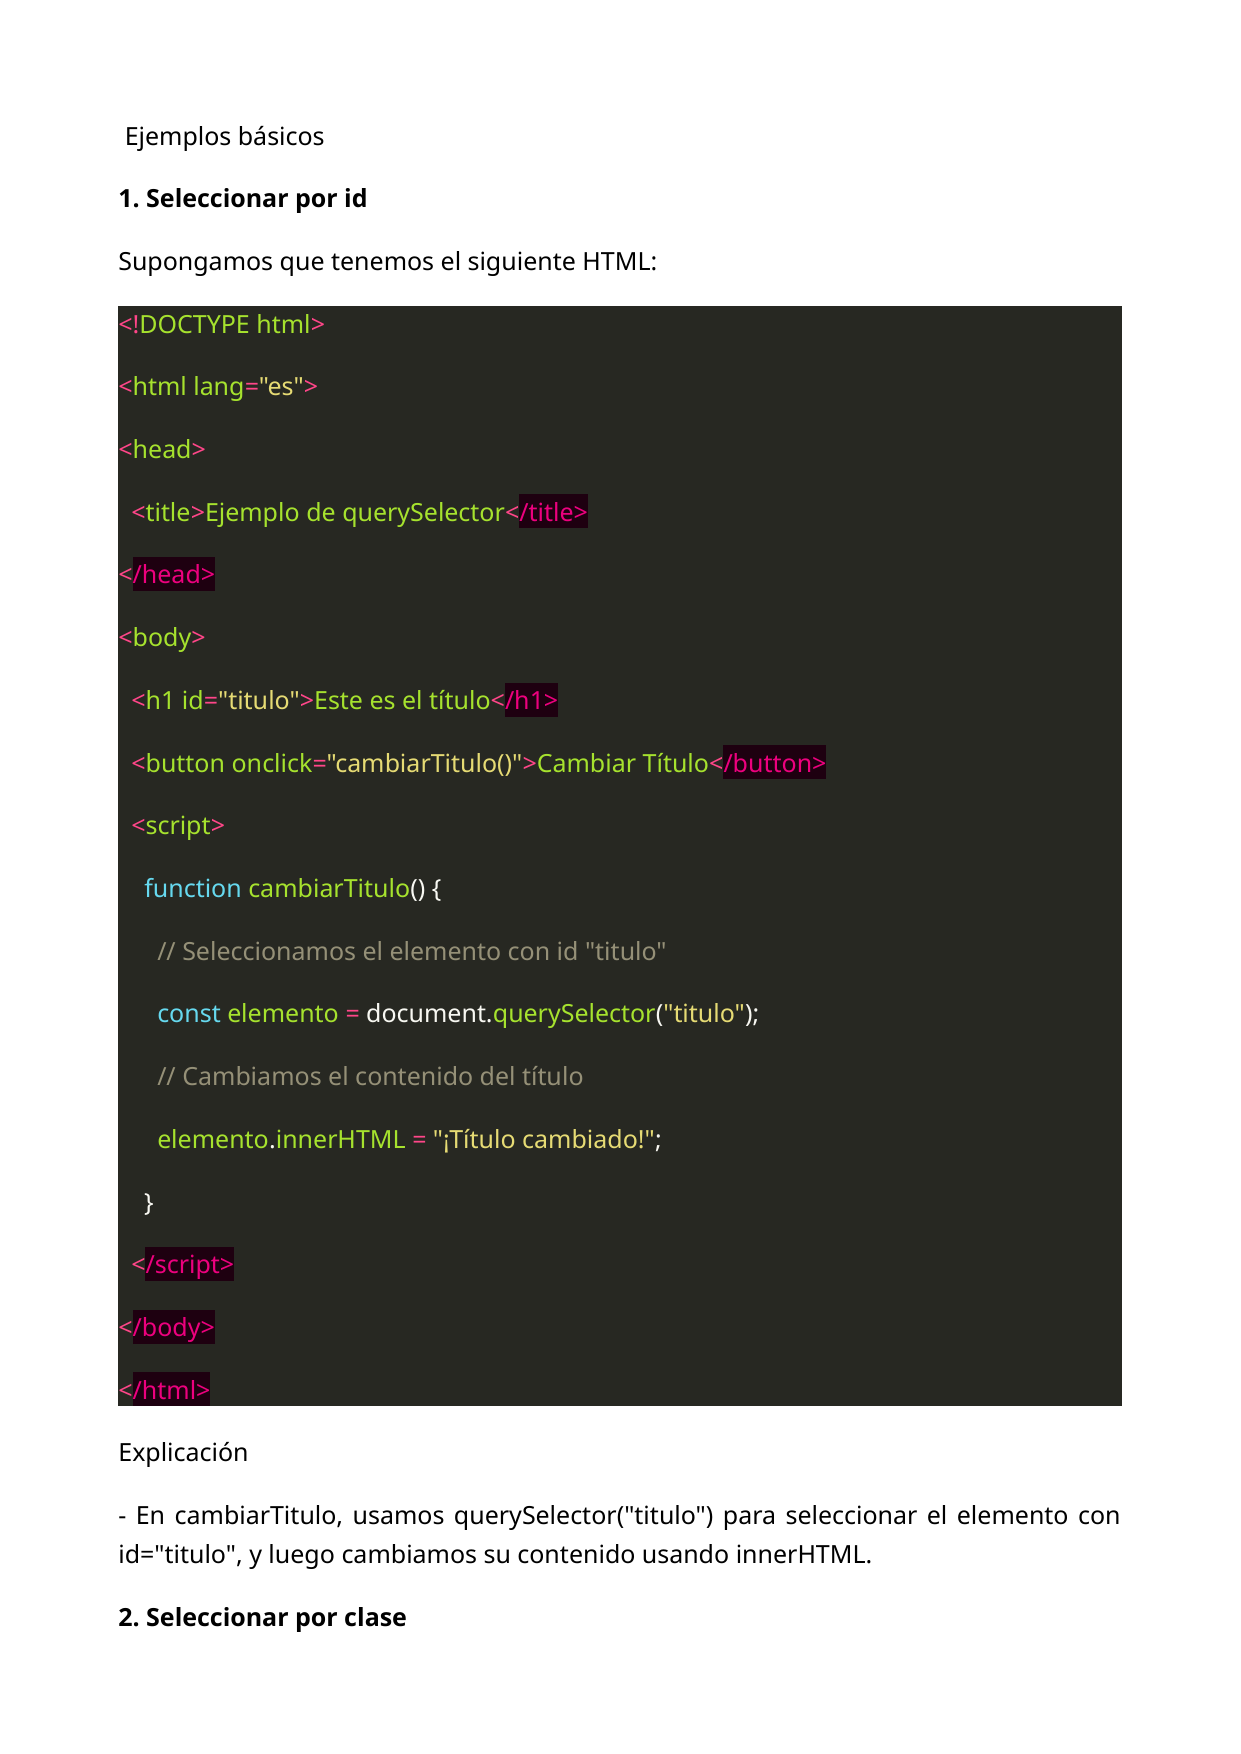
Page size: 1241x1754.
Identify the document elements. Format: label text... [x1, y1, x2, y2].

text <html lang="es"> [118, 369, 1122, 403]
text - En cambiarTitulo, usamos querySelector("titulo") para seleccionar el elemento con id="titulo", y luego cambiamos su contenido usando innerHTML. [118, 1498, 1122, 1571]
text elemento.innerHTML = "¡Título cambiado!"; [118, 1121, 1122, 1156]
text 2. Seleccionar por clase [118, 1599, 1122, 1634]
text Ejemplos básicos [118, 118, 1122, 152]
text Supongamos que tenemos el siguiente HTML: [118, 243, 1122, 278]
text </head> [118, 557, 1122, 591]
text <body> [118, 620, 1122, 654]
text 1. Seleccionar por id [118, 181, 1122, 215]
text // Cambiamos el contenido del título [118, 1059, 1122, 1093]
text function cambiarTitulo() { [118, 871, 1122, 905]
text // Seleccionamos el elemento con id "titulo" [118, 933, 1122, 967]
text Explicación [118, 1435, 1122, 1469]
text <title>Ejemplo de querySelector</title> [118, 494, 1122, 528]
text </html> [118, 1372, 1122, 1406]
text const elemento = document.querySelector("titulo"); [118, 996, 1122, 1030]
text <head> [118, 432, 1122, 466]
text <script> [118, 808, 1122, 842]
text </script> [118, 1247, 1122, 1281]
text } [118, 1184, 1122, 1218]
text </body> [118, 1309, 1122, 1344]
text <button onclick="cambiarTitulo()">Cambiar Título</button> [118, 745, 1122, 779]
text <h1 id="titulo">Este es el título</h1> [118, 682, 1122, 717]
text <!DOCTYPE html> [118, 306, 1122, 340]
